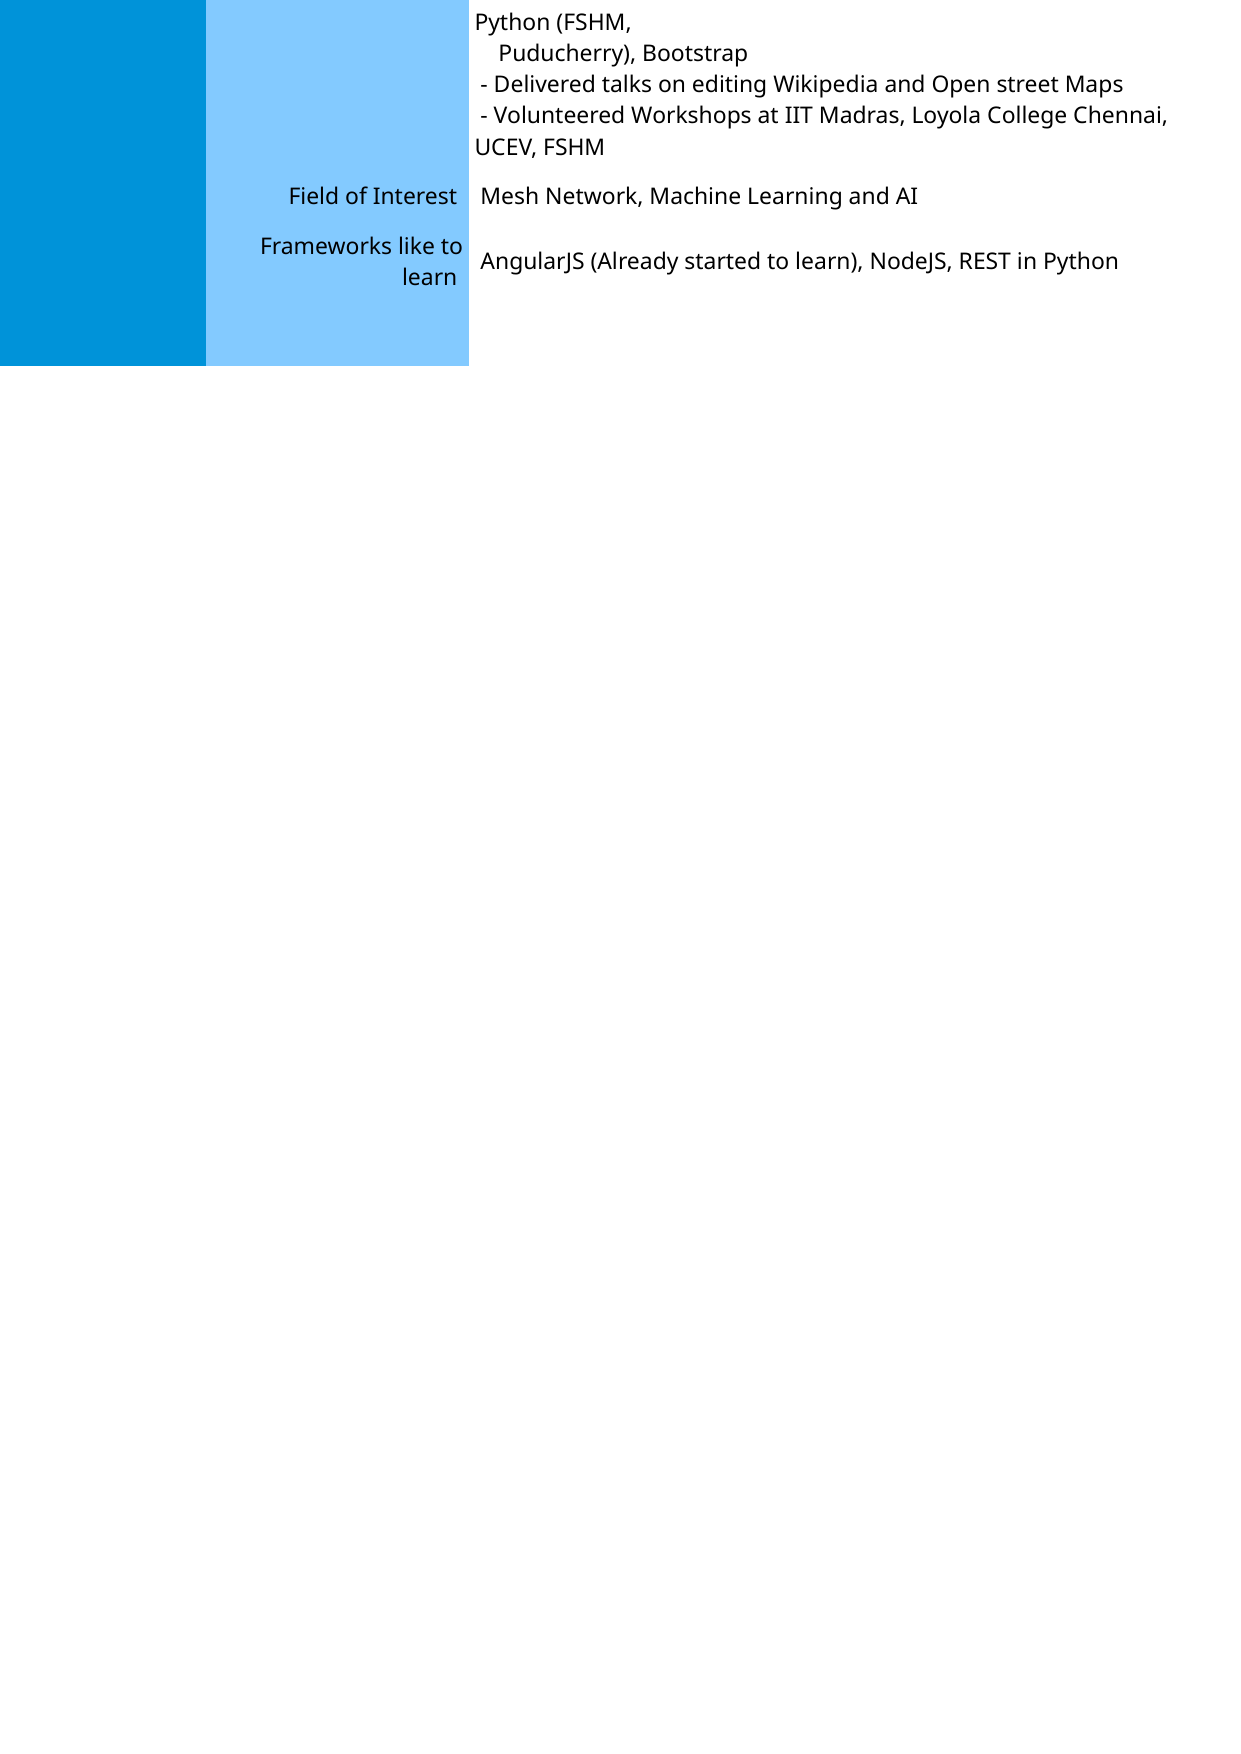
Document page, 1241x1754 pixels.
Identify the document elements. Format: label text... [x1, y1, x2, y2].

table_cell [206, 0, 469, 168]
table_cell [0, 298, 206, 366]
table_cell [0, 224, 206, 298]
table_cell AngularJS (Already started to learn), NodeJS, REST in Python [469, 224, 1240, 298]
table_cell Field of Interest [206, 168, 469, 224]
table_cell [0, 0, 206, 168]
table_cell [206, 298, 469, 366]
table_cell Frameworks like to learn [206, 224, 469, 298]
table_cell [0, 168, 206, 224]
table_cell [469, 298, 1240, 366]
table_cell Mesh Network, Machine Learning and AI [469, 168, 1240, 224]
table_cell Python (FSHM, Puducherry), Bootstrap - Delivered talks on editing Wikipedia and Open street Maps - Volunteered Workshops at IIT Madras, Loyola College Chennai, UCEV, FSHM [469, 0, 1240, 168]
